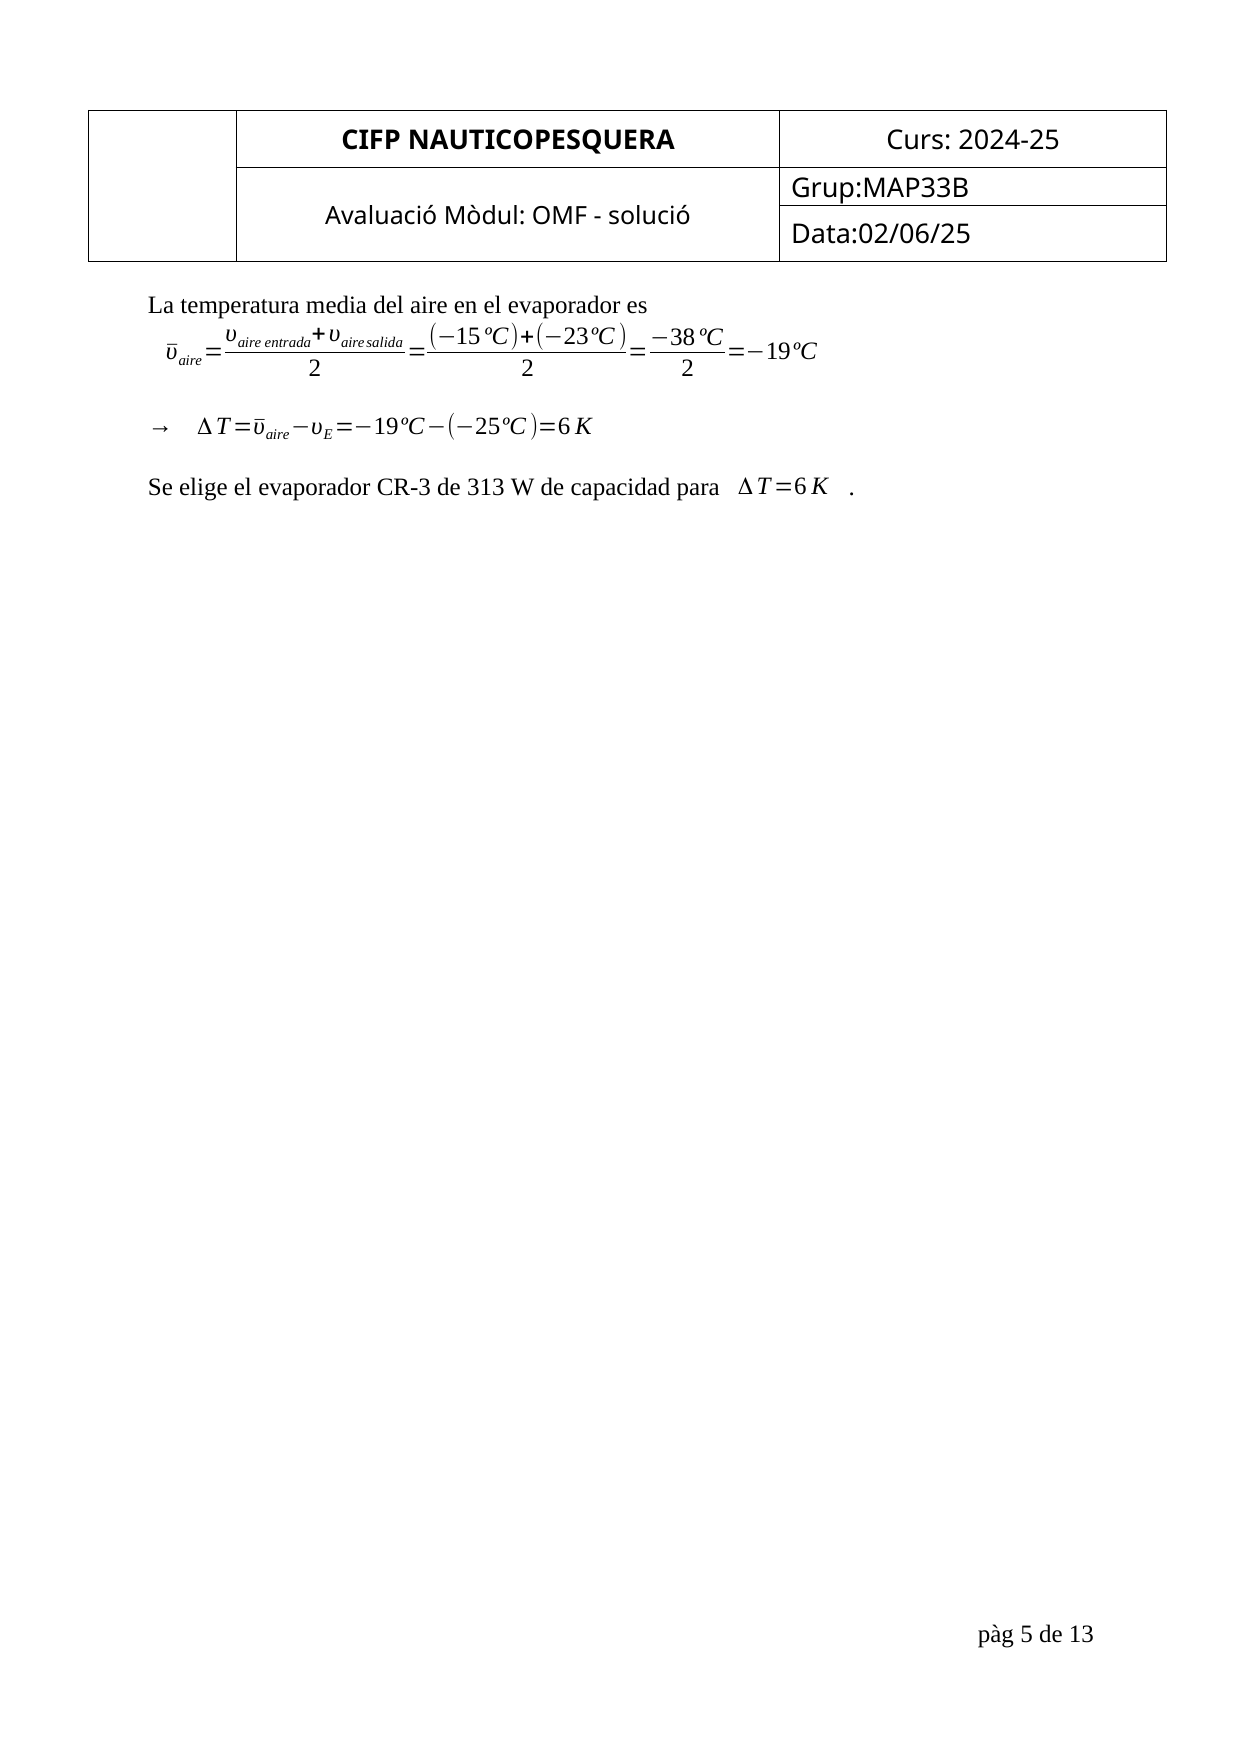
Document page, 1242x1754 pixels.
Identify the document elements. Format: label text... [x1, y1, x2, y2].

text → [148, 411, 1094, 443]
text Se elige el evaporador CR-3 de 313 W de capacidad para. [148, 472, 1094, 501]
text La temperatura media del aire en el evaporador es [148, 290, 1094, 382]
